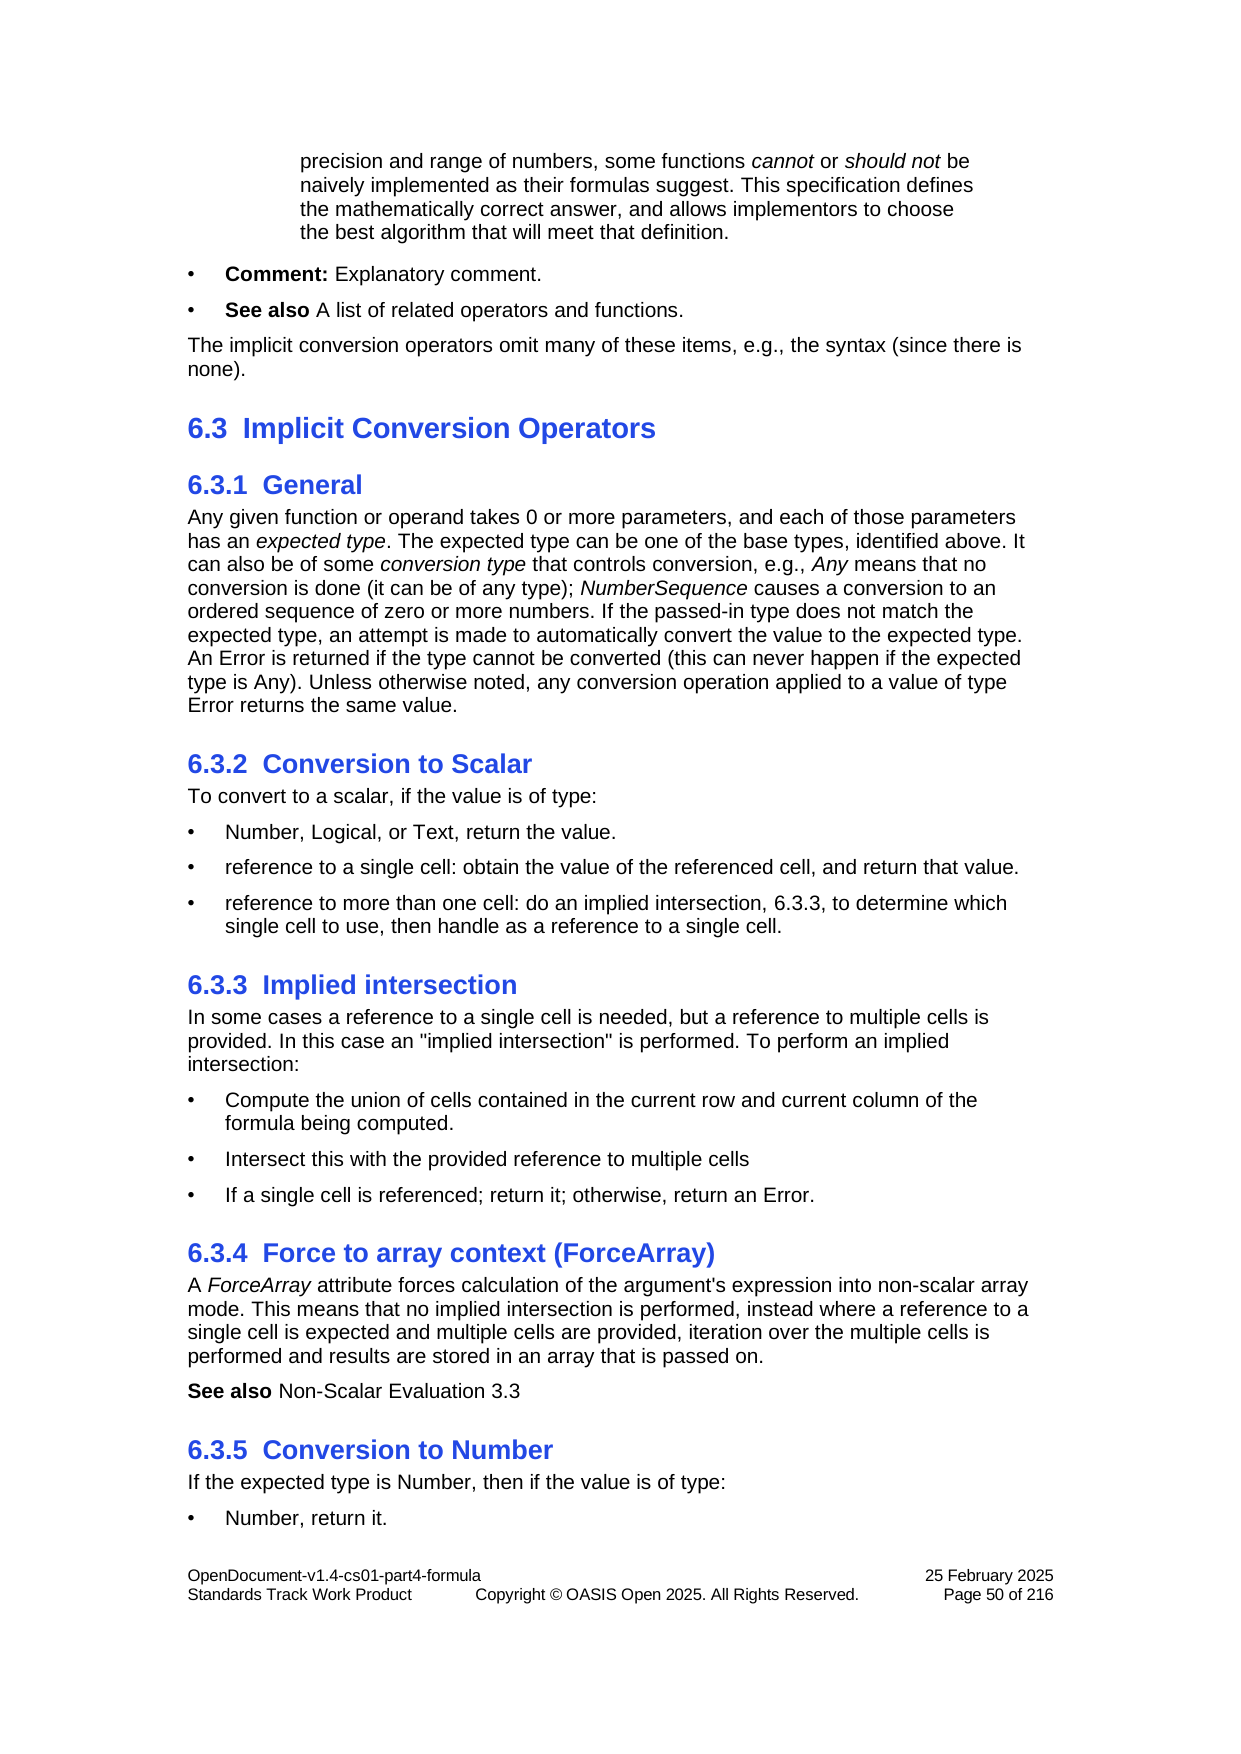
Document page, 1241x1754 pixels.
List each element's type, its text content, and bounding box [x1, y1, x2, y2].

text Any given function or operand takes 0 or more parameters, and each of those parameters has an expected type. The expected type can be one of the base types, identified above. It can also be of some conversion type that controls conversion, e.g., Any means that no conversion is done (it can be of any type); NumberSequence causes a conversion to an ordered sequence of zero or more numbers. If the passed-in type does not match the expected type, an attempt is made to automatically convert the value to the expected type. An Error is returned if the type cannot be converted (this can never happen if the expected type is Any). Unless otherwise noted, any conversion operation applied to a value of type Error returns the same value. [187, 506, 1053, 717]
list Number, Logical, or Text, return the value. [187, 820, 1053, 844]
text See also Non-Scalar Evaluation 3.3 [187, 1380, 1053, 1403]
subtitle Force to array context (ForceArray) [187, 1238, 1053, 1268]
subtitle General [187, 469, 1053, 499]
text A ForceArray attribute forces calculation of the argument's expression into non-scalar array mode. This means that no implied intersection is performed, instead where a reference to a single cell is expected and multiple cells are provided, iteration over the multiple cells is performed and results are stored in an array that is passed on. [187, 1274, 1053, 1368]
subtitle Implicit Conversion Operators [187, 412, 1053, 444]
list reference to a single cell: obtain the value of the referenced cell, and return that value. [187, 856, 1053, 879]
subtitle Conversion to Scalar [187, 748, 1053, 778]
list Compute the union of cells contained in the current row and current column of the formula being computed. [187, 1088, 1053, 1135]
text If the expected type is Number, then if the value is of type: [187, 1471, 1053, 1494]
list If a single cell is referenced; return it; otherwise, return an Error. [187, 1183, 1053, 1207]
list See also A list of related operators and functions. [187, 298, 1053, 322]
list precision and range of numbers, some functions cannot or should not be naively implemented as their formulas suggest. This specification defines the mathematically correct answer, and allows implementors to choose the best algorithm that will meet that definition. [262, 150, 978, 244]
list Intersect this with the provided reference to multiple cells [187, 1147, 1053, 1171]
text To convert to a scalar, if the value is of type: [187, 784, 1053, 808]
text In some cases a reference to a single cell is needed, but a reference to multiple cells is provided. In this case an "implied intersection" is performed. To perform an implied intersection: [187, 1006, 1053, 1076]
subtitle Conversion to Number [187, 1434, 1053, 1464]
list Comment: Explanatory comment. [187, 263, 1053, 286]
list Number, return it. [187, 1506, 1053, 1530]
list reference to more than one cell: do an implied intersection, 6.3.3, to determine which single cell to use, then handle as a reference to a single cell. [187, 891, 1053, 938]
text The implicit conversion operators omit many of these items, e.g., the syntax (since there is none). [187, 334, 1053, 381]
subtitle Implied intersection [187, 969, 1053, 999]
